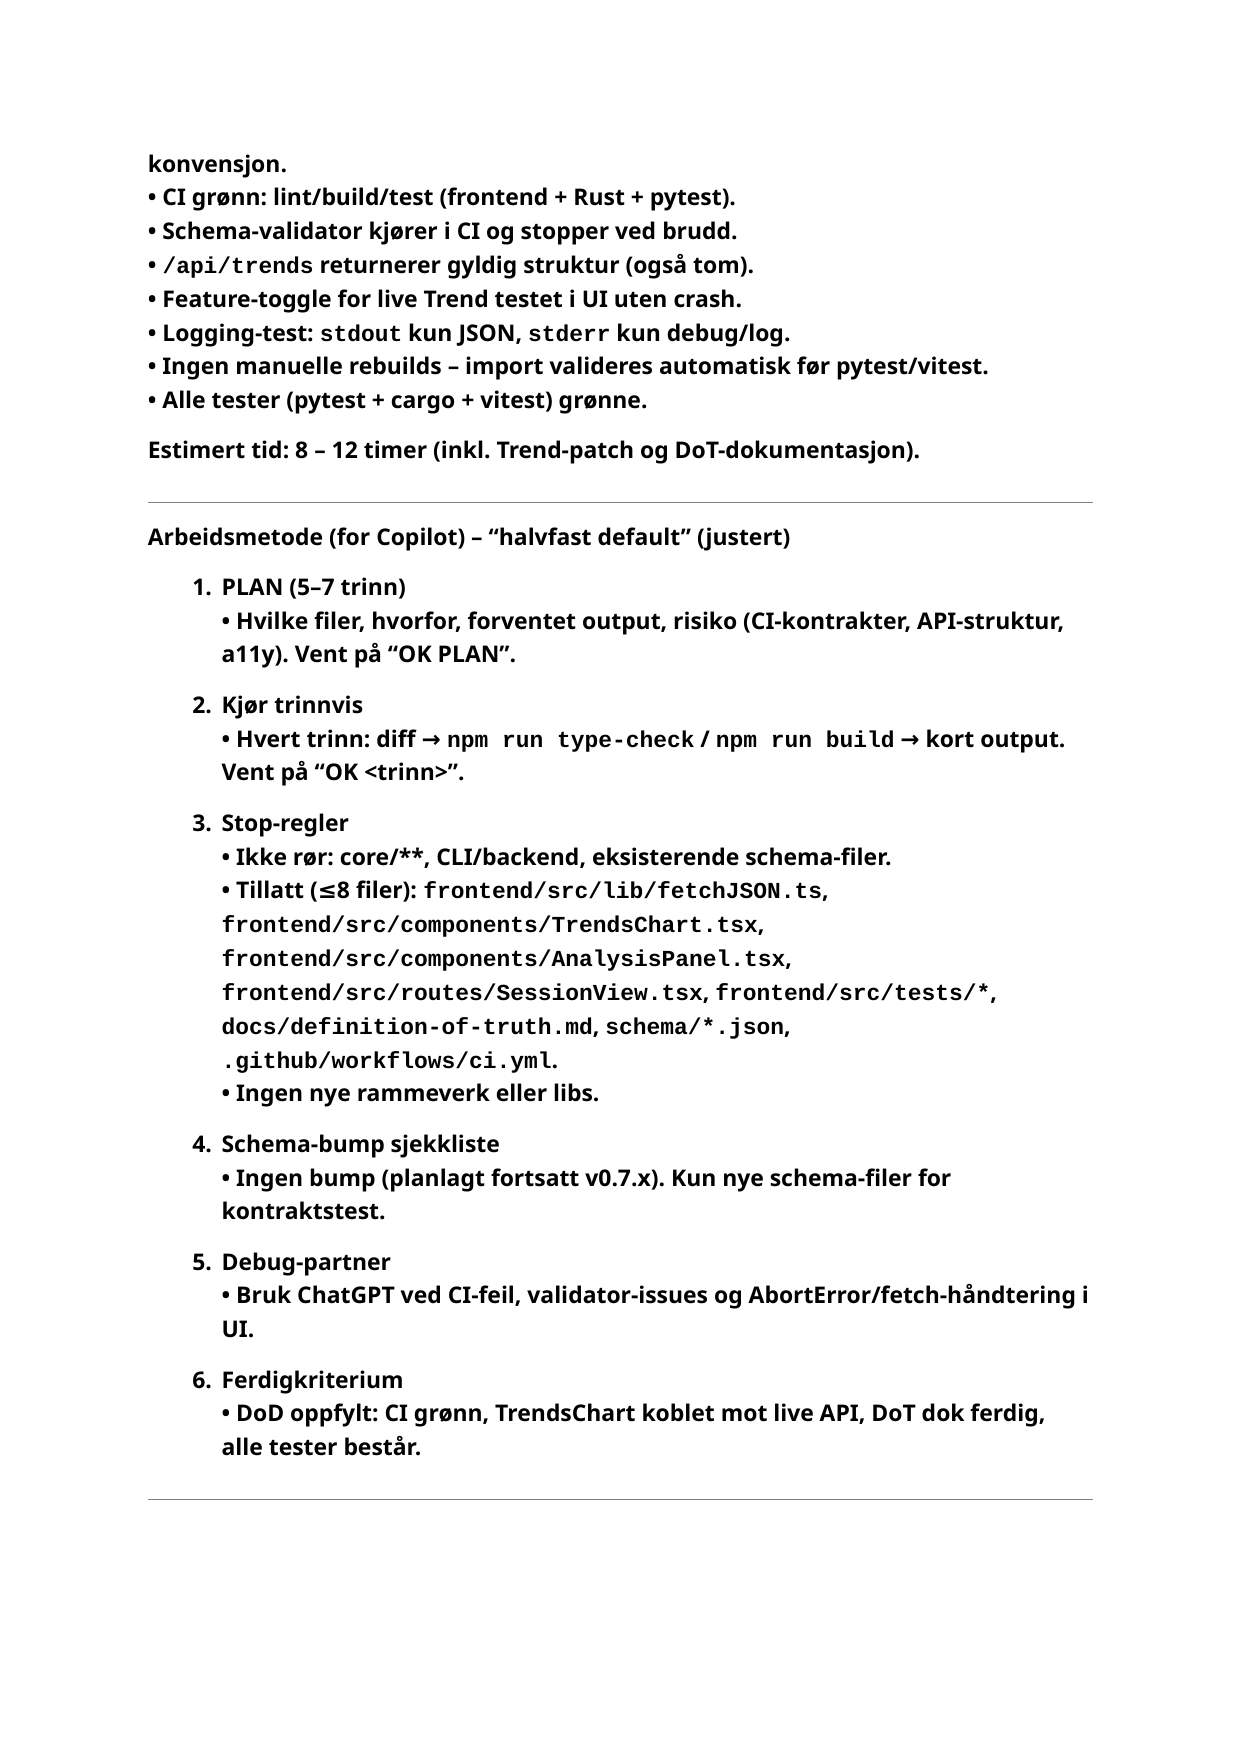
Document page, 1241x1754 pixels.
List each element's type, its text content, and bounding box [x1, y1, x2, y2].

text konvensjon. • CI grønn: lint/build/test (frontend + Rust + pytest). • Schema-validator kjører i CI og stopper ved brudd. • /api/trends returnerer gyldig struktur (også tom). • Feature-toggle for live Trend testet i UI uten crash. • Logging-test: stdout kun JSON, stderr kun debug/log. • Ingen manuelle rebuilds – import valideres automatisk før pytest/vitest. • Alle tester (pytest + cargo + vitest) grønne. [148, 148, 1093, 415]
list Stop-regler • Ikke rør: core/**, CLI/backend, eksisterende schema-filer. • Tillatt (≤8 filer): frontend/src/lib/fetchJSON.ts, frontend/src/components/TrendsChart.tsx, frontend/src/components/AnalysisPanel.tsx, frontend/src/routes/SessionView.tsx, frontend/src/tests/*, docs/definition-of-truth.md, schema/*.json, .github/workflows/ci.yml. • Ingen nye rammeverk eller libs. [192, 807, 1093, 1109]
list Debug-partner • Bruk ChatGPT ved CI-feil, validator-issues og AbortError/fetch-håndtering i UI. [192, 1246, 1093, 1344]
list PLAN (5–7 trinn) • Hvilke filer, hvorfor, forventet output, risiko (CI-kontrakter, API-struktur, a11y). Vent på “OK PLAN”. [192, 571, 1093, 669]
text Arbeidsmetode (for Copilot) – “halvfast default” (justert) [148, 520, 1093, 552]
list Schema-bump sjekkliste • Ingen bump (planlagt fortsatt v0.7.x). Kun nye schema-filer for kontraktstest. [192, 1128, 1093, 1227]
list Kjør trinnvis • Hvert trinn: diff → npm run type-check / npm run build → kort output. Vent på “OK <trinn>”. [192, 689, 1093, 788]
list Ferdigkriterium • DoD oppfylt: CI grønn, TrendsChart koblet mot live API, DoT dok ferdig, alle tester består. [192, 1364, 1093, 1462]
text Estimert tid: 8 – 12 timer (inkl. Trend-patch og DoT-dokumentasjon). [148, 434, 1093, 466]
